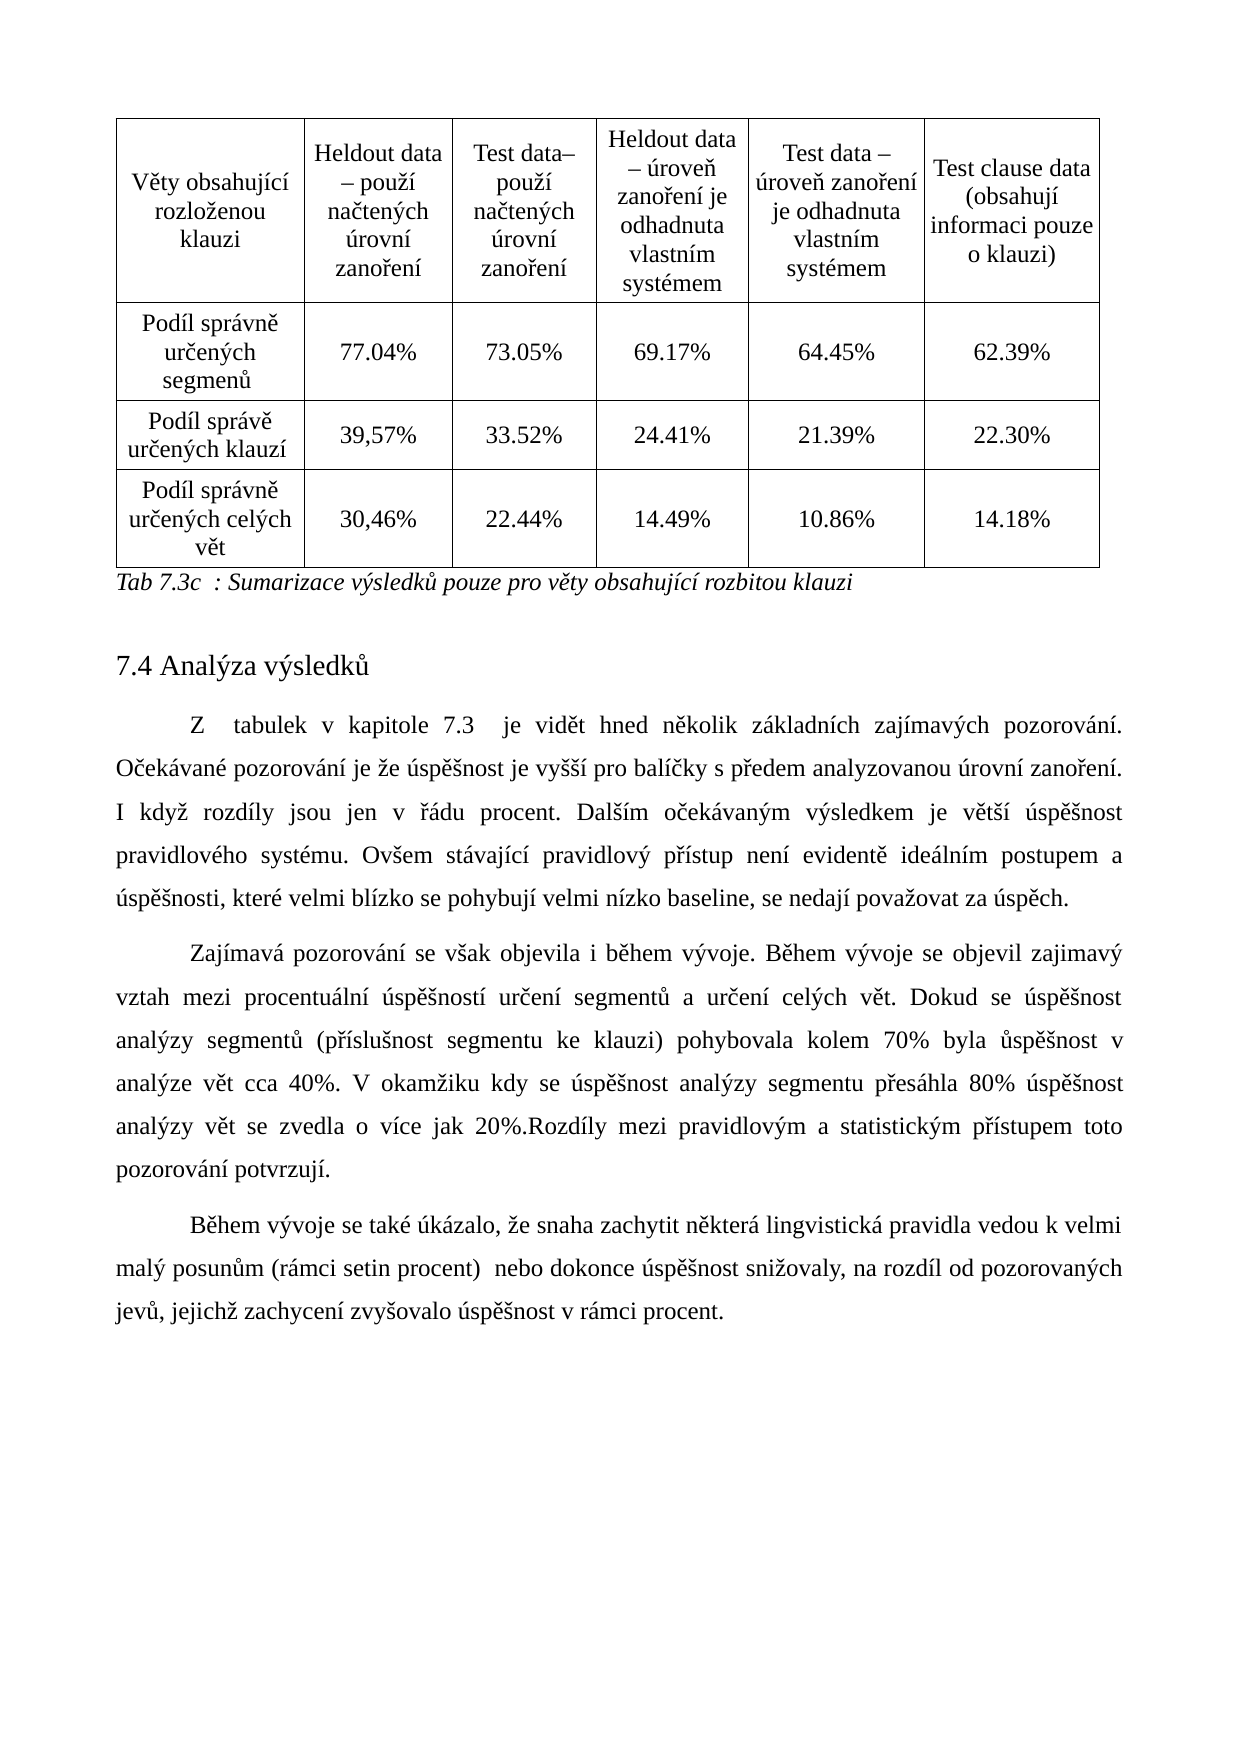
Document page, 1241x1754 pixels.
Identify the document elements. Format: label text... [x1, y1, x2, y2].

table_header Věty obsahující rozloženou klauzi [117, 119, 304, 302]
table_cell 24,41% [597, 401, 748, 469]
table_cell 14,18% [925, 470, 1099, 567]
text Zajímavá pozorování se však objevila i během vývoje. Během vývoje se objevil zajimavý vztah mezi procentuální úspěšností určení segmentů a určení celých vět. Dokud se úspěšnost analýzy segmentů (příslušnost segmentu ke klauzi) pohybovala kolem 70% byla ůspěšnost v analýze vět cca 40%. V okamžiku kdy se úspěšnost analýzy segmentu přesáhla 80% úspěšnost analýzy vět se zvedla o více jak 20%.Rozdíly mezi pravidlovým a statistickým přístupem toto pozorování potvrzují. [116, 938, 1123, 1183]
table_cell 22,44% [453, 470, 596, 567]
table_cell 30,46% [305, 470, 452, 567]
table_cell 10,86% [749, 470, 924, 567]
table_cell 22,30% [925, 401, 1099, 469]
table_cell 33,52% [453, 401, 596, 469]
table_cell 77,04% [305, 303, 452, 400]
table_cell 62,39% [925, 303, 1099, 400]
table_cell 64,45% [749, 303, 924, 400]
table_header Test clause data (obsahují informaci pouze o klauzi) [925, 119, 1099, 302]
text Tab 7.3c : Sumarizace výsledků pouze pro věty obsahující rozbitou klauzi [116, 567, 1123, 596]
table_header Heldout data – úroveň zanoření je odhadnuta vlastním systémem [597, 119, 748, 302]
subtitle Analýza výsledků [116, 648, 1123, 681]
table_header Test data– použí načtených úrovní zanoření [453, 119, 596, 302]
text Z tabulek v kapitole 7.3 je vidět hned několik základních zajímavých pozorování. Očekávané pozorování je že úspěšnost je vyšší pro balíčky s předem analyzovanou úrovní zanoření. I když rozdíly jsou jen v řádu procent. Dalším očekávaným výsledkem je větší úspěšnost pravidlového systému. Ovšem stávající pravidlový přístup není evidentě ideálním postupem a úspěšnosti, které velmi blízko se pohybují velmi nízko baseline, se nedají považovat za úspěch. [116, 710, 1123, 912]
table_cell Podíl správě určených klauzí [117, 401, 304, 469]
table_cell Podíl správně určených celých vět [117, 470, 304, 567]
text Během vývoje se také úkázalo, že snaha zachytit některá lingvistická pravidla vedou k velmi malý posunům (rámci setin procent) nebo dokonce úspěšnost snižovaly, na rozdíl od pozorovaných jevů, jejichž zachycení zvyšovalo úspěšnost v rámci procent. [116, 1210, 1123, 1325]
table_cell 14,49% [597, 470, 748, 567]
table_header Test data – úroveň zanoření je odhadnuta vlastním systémem [749, 119, 924, 302]
table_cell 69,17% [597, 303, 748, 400]
table_cell 21,39% [749, 401, 924, 469]
table_cell 73,05% [453, 303, 596, 400]
table_cell Podíl správně určených segmenů [117, 303, 304, 400]
table_header Heldout data – použí načtených úrovní zanoření [305, 119, 452, 302]
table_cell 39,57% [305, 401, 452, 469]
